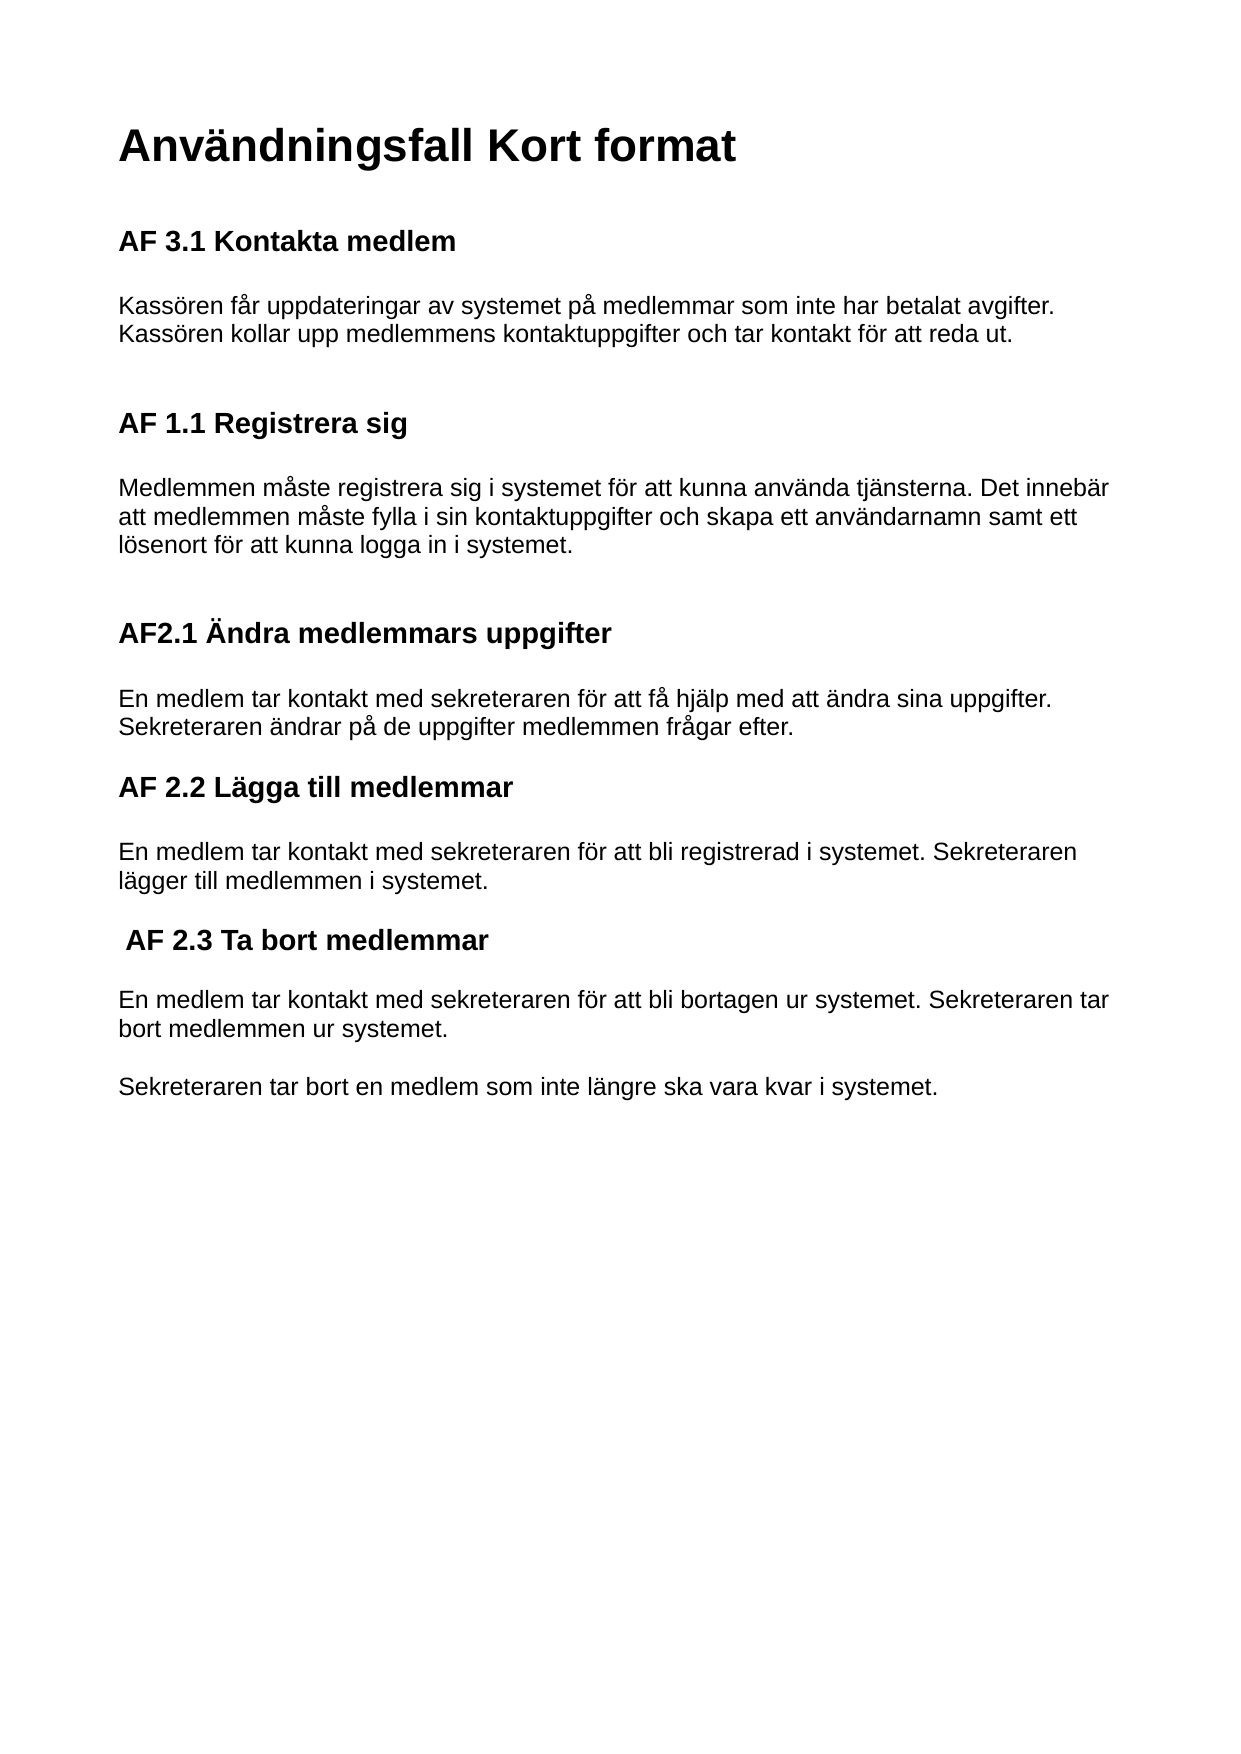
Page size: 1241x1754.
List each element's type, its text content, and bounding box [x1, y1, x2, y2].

text Användningsfall Kort format [118, 118, 1122, 171]
text AF 2.3 Ta bort medlemmar [118, 923, 1122, 957]
text AF 1.1 Registrera sig [118, 406, 1122, 439]
text AF 2.2 Lägga till medlemmar [118, 770, 1122, 803]
text Kassören får uppdateringar av systemet på medlemmar som inte har betalat avgifter. Kassören kollar upp medlemmens kontaktuppgifter och tar kontakt för att reda ut. [118, 291, 1122, 348]
text AF2.1 Ändra medlemmars uppgifter [118, 616, 1122, 650]
text Medlemmen måste registrera sig i systemet för att kunna använda tjänsterna. Det innebär att medlemmen måste fylla i sin kontaktuppgifter och skapa ett användarnamn samt ett lösenort för att kunna logga in i systemet. [118, 473, 1122, 559]
text Sekreteraren tar bort en medlem som inte längre ska vara kvar i systemet. [118, 1072, 1122, 1100]
text En medlem tar kontakt med sekreteraren för att få hjälp med att ändra sina uppgifter. Sekreteraren ändrar på de uppgifter medlemmen frågar efter. [118, 683, 1122, 741]
text AF 3.1 Kontakta medlem [118, 223, 1122, 257]
text En medlem tar kontakt med sekreteraren för att bli registrerad i systemet. Sekreteraren lägger till medlemmen i systemet. [118, 837, 1122, 894]
text En medlem tar kontakt med sekreteraren för att bli bortagen ur systemet. Sekreteraren tar bort medlemmen ur systemet. [118, 985, 1122, 1043]
